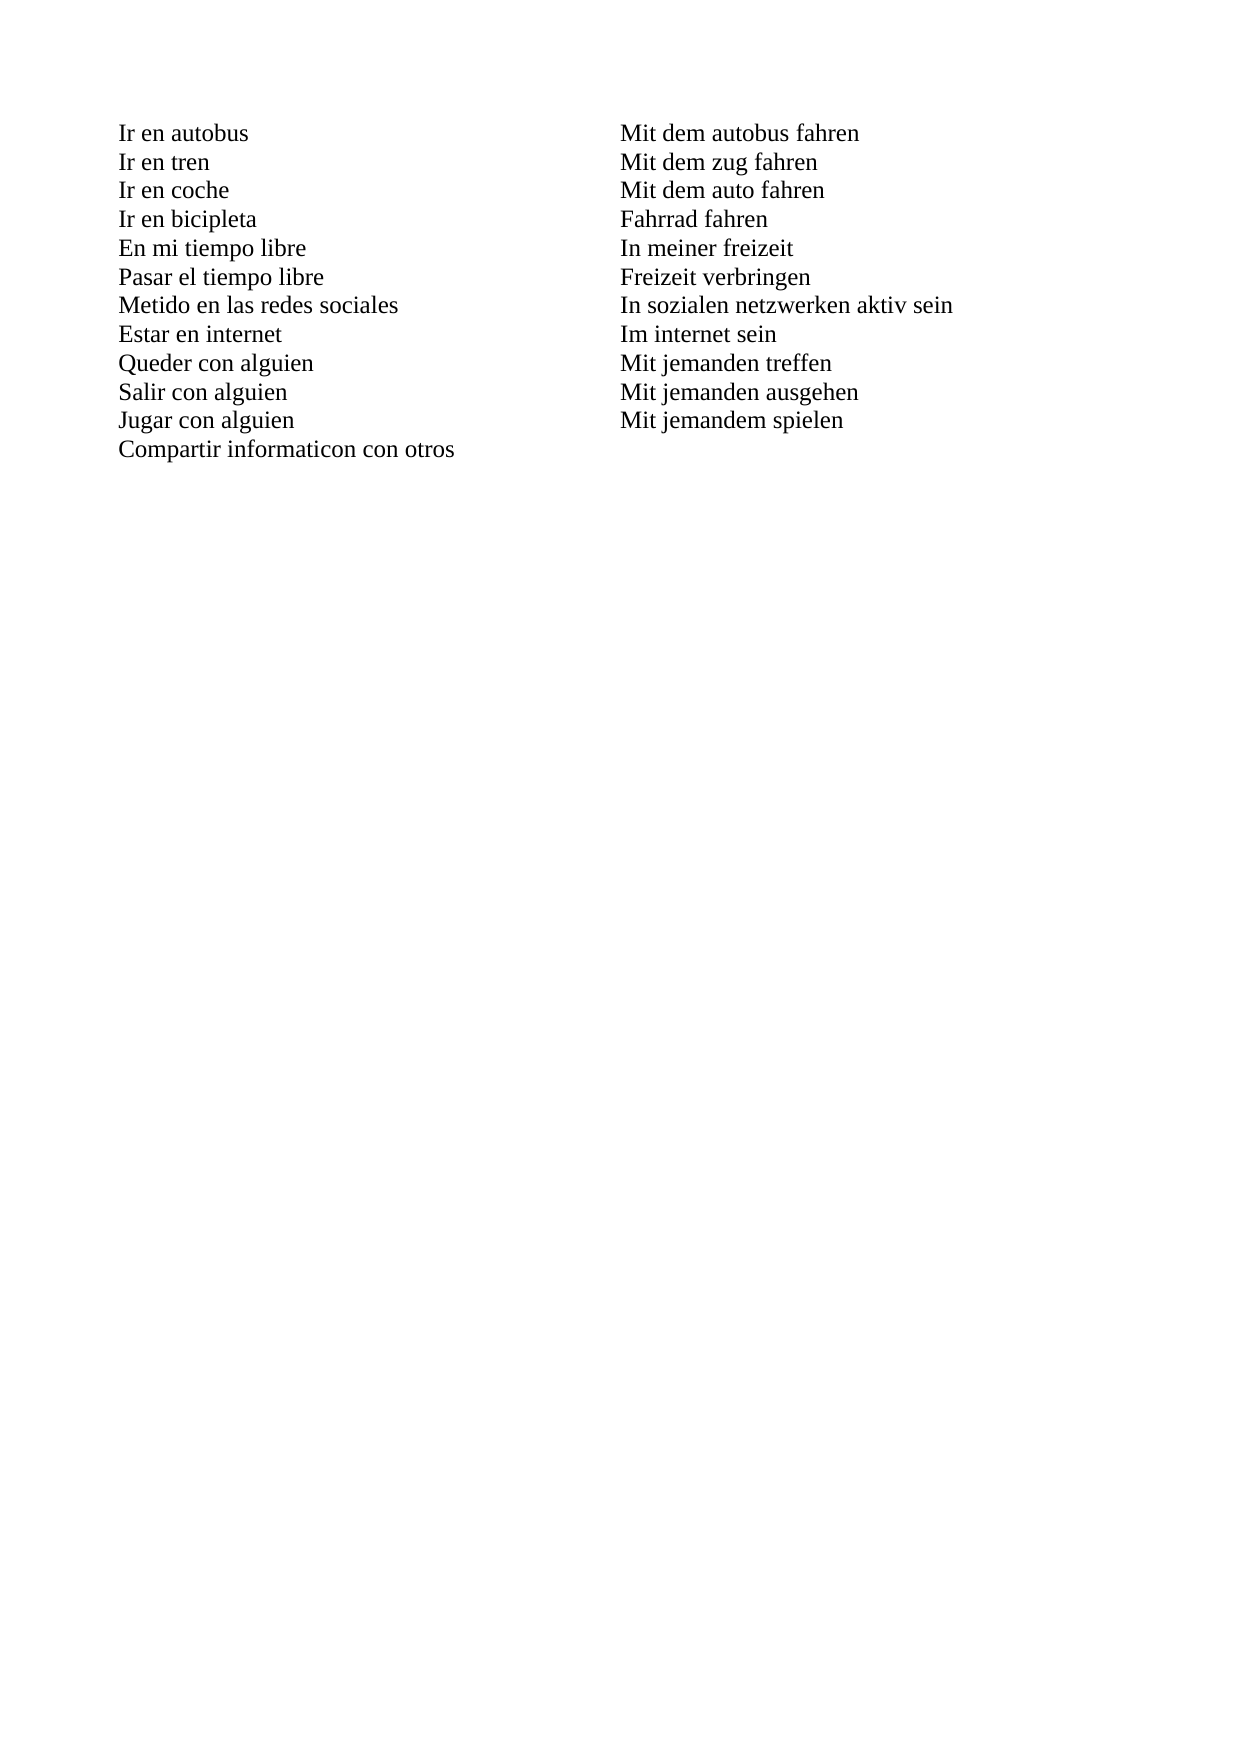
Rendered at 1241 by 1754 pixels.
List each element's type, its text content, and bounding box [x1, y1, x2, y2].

table_cell En mi tiempo libre [118, 233, 620, 262]
table_cell [118, 751, 620, 779]
table_cell [620, 952, 1122, 981]
table_cell Mit dem auto fahren [620, 176, 1122, 204]
table_cell [118, 923, 620, 952]
table_cell [118, 521, 620, 549]
table_cell [118, 779, 620, 808]
table_cell Freizeit verbringen [620, 262, 1122, 291]
table_cell [620, 866, 1122, 894]
table_cell [620, 434, 1122, 463]
table_cell [118, 808, 620, 837]
table_cell [118, 952, 620, 981]
table_cell [118, 578, 620, 607]
table_cell [620, 751, 1122, 779]
table_cell [620, 808, 1122, 837]
table_cell Metido en las redes sociales [118, 291, 620, 319]
table_cell [620, 837, 1122, 866]
table_cell [118, 636, 620, 664]
table_cell Estar en internet [118, 319, 620, 348]
table_cell [620, 664, 1122, 693]
table_cell [118, 722, 620, 751]
table_cell [118, 549, 620, 578]
table_cell Pasar el tiempo libre [118, 262, 620, 291]
table_cell [620, 779, 1122, 808]
table_cell [118, 492, 620, 521]
table_cell Ir en bicipleta [118, 204, 620, 233]
table_cell [118, 837, 620, 866]
table_cell [620, 463, 1122, 492]
table_cell Fahrrad fahren [620, 204, 1122, 233]
table_cell [118, 866, 620, 894]
table_cell Salir con alguien [118, 377, 620, 406]
table_cell Queder con alguien [118, 348, 620, 377]
table_cell In sozialen netzwerken aktiv sein [620, 291, 1122, 319]
table_cell Mit jemandem spielen [620, 406, 1122, 434]
table_cell [620, 549, 1122, 578]
table_cell [620, 923, 1122, 952]
table_cell Compartir informaticon con otros [118, 434, 620, 463]
table_cell [620, 492, 1122, 521]
table_cell [620, 722, 1122, 751]
table_cell [118, 607, 620, 636]
table_header Ir en autobus [118, 118, 620, 147]
table_cell Mit dem zug fahren [620, 147, 1122, 176]
table_cell [620, 578, 1122, 607]
table_cell [118, 693, 620, 722]
table_cell Ir en coche [118, 176, 620, 204]
table_cell [620, 607, 1122, 636]
table_cell [118, 894, 620, 923]
table_cell Jugar con alguien [118, 406, 620, 434]
table_cell [620, 521, 1122, 549]
table_header Mit dem autobus fahren [620, 118, 1122, 147]
table_cell [620, 894, 1122, 923]
table_cell [118, 463, 620, 492]
table_cell In meiner freizeit [620, 233, 1122, 262]
table_cell Mit jemanden ausgehen [620, 377, 1122, 406]
table_cell Im internet sein [620, 319, 1122, 348]
table_cell Ir en tren [118, 147, 620, 176]
table_cell Mit jemanden treffen [620, 348, 1122, 377]
table_cell [118, 664, 620, 693]
table_cell [620, 693, 1122, 722]
table_cell [620, 636, 1122, 664]
